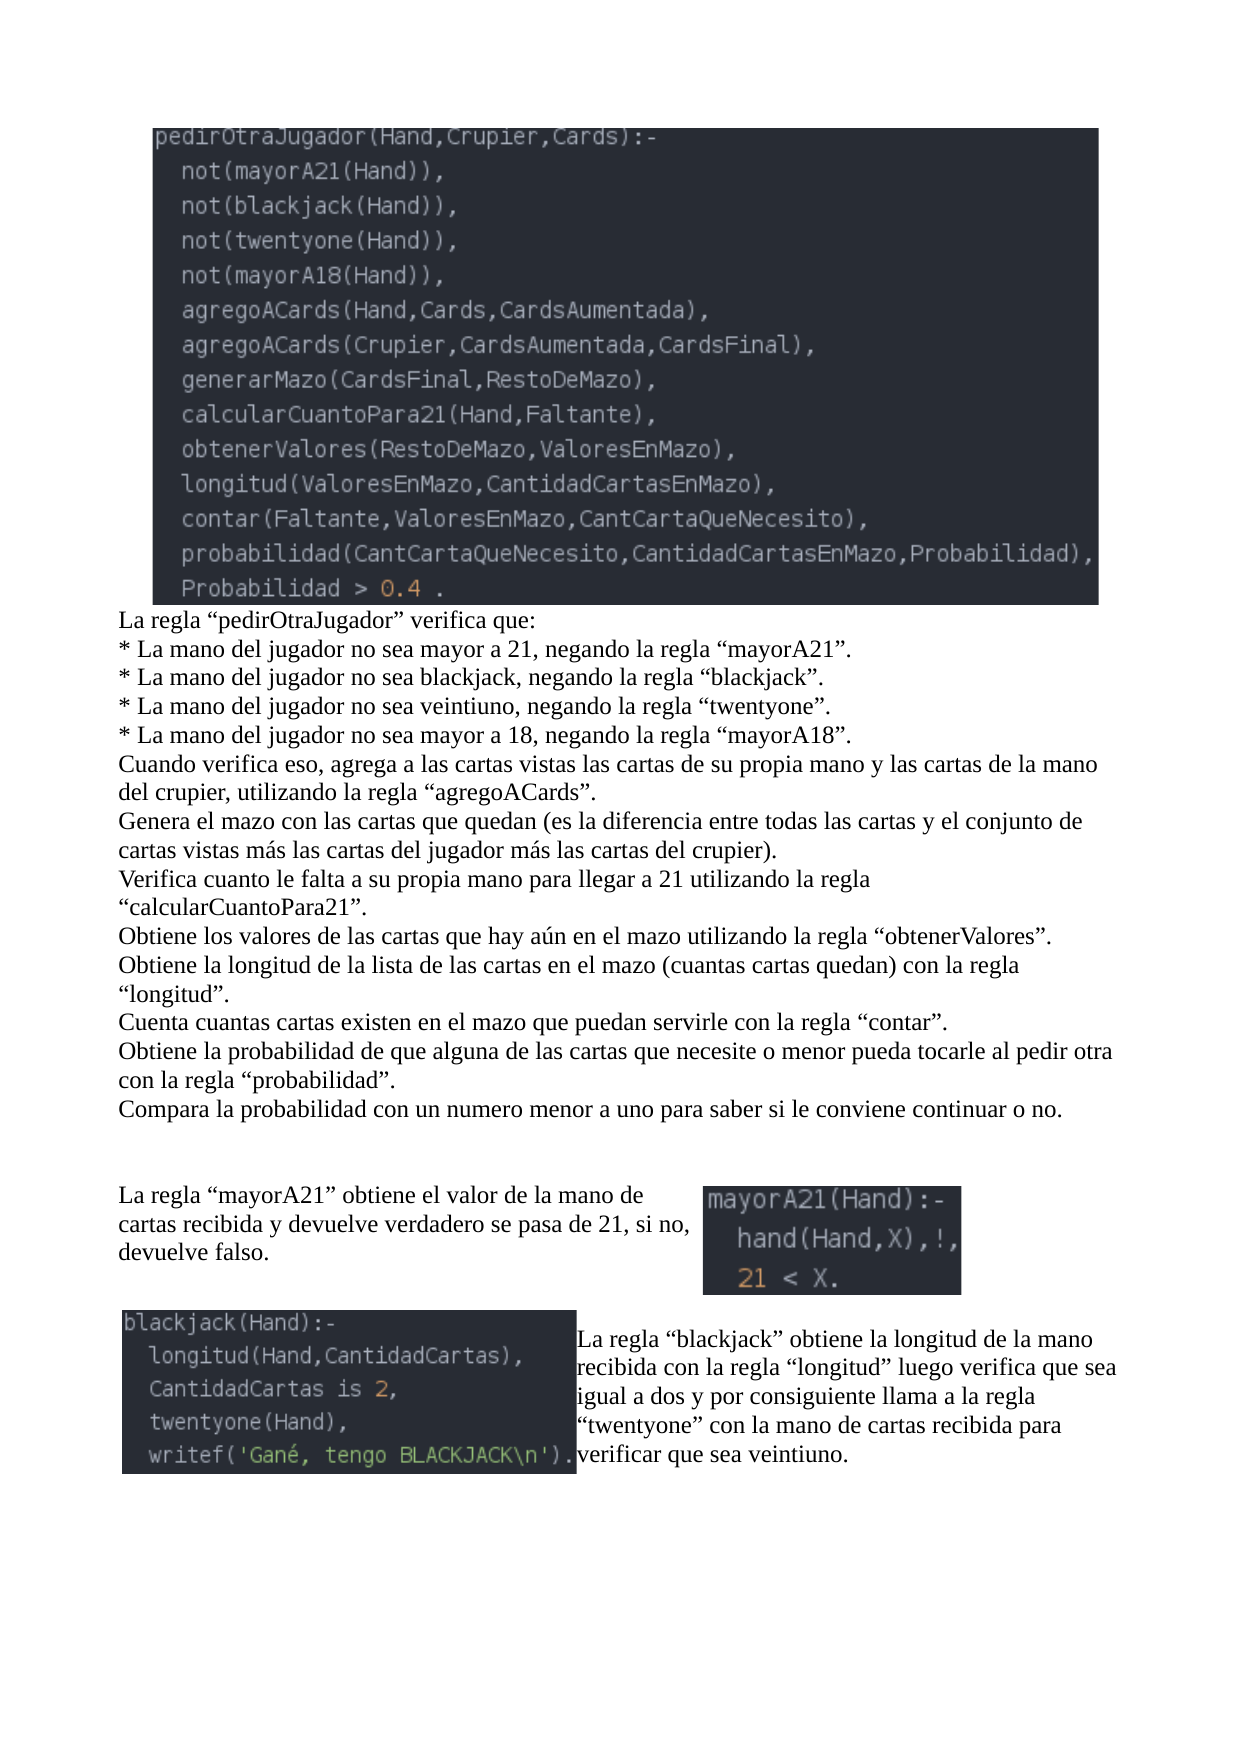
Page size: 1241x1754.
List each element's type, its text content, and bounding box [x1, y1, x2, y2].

text La regla “mayorA21” obtiene el valor de la mano de cartas recibida y devuelve verdadero se pasa de 21, si no, devuelve falso. [118, 1180, 1122, 1266]
text Cuando verifica eso, agrega a las cartas vistas las cartas de su propia mano y las cartas de la mano del crupier, utilizando la regla “agregoACards”. [118, 749, 1122, 806]
picture [122, 1310, 577, 1474]
text * La mano del jugador no sea veintiuno, negando la regla “twentyone”. [118, 691, 1122, 720]
text * La mano del jugador no sea mayor a 18, negando la regla “mayorA18”. [118, 720, 1122, 749]
text La regla “blackjack” obtiene la longitud de la mano recibida con la regla “longitud” luego verifica que sea igual a dos y por consiguiente llama a la regla “twentyone” con la mano de cartas recibida para verificar que sea veintiuno. [577, 1324, 1122, 1467]
text Obtiene la longitud de la lista de las cartas en el mazo (cuantas cartas quedan) con la regla “longitud”. [118, 950, 1122, 1007]
text La regla “pedirOtraJugador” verifica que: [118, 118, 1122, 634]
text Genera el mazo con las cartas que quedan (es la diferencia entre todas las cartas y el conjunto de cartas vistas más las cartas del jugador más las cartas del crupier). [118, 806, 1122, 864]
text Obtiene los valores de las cartas que hay aún en el mazo utilizando la regla “obtenerValores”. [118, 921, 1122, 950]
picture [702, 1186, 962, 1295]
text * La mano del jugador no sea mayor a 21, negando la regla “mayorA21”. [118, 634, 1122, 662]
text Cuenta cuantas cartas existen en el mazo que puedan servirle con la regla “contar”. [118, 1007, 1122, 1036]
text * La mano del jugador no sea blackjack, negando la regla “blackjack”. [118, 662, 1122, 691]
text Obtiene la probabilidad de que alguna de las cartas que necesite o menor pueda tocarle al pedir otra con la regla “probabilidad”. [118, 1036, 1122, 1094]
text Verifica cuanto le falta a su propia mano para llegar a 21 utilizando la regla “calcularCuantoPara21”. [118, 864, 1122, 921]
picture [152, 128, 1099, 605]
text Compara la probabilidad con un numero menor a uno para saber si le conviene continuar o no. [118, 1094, 1122, 1122]
